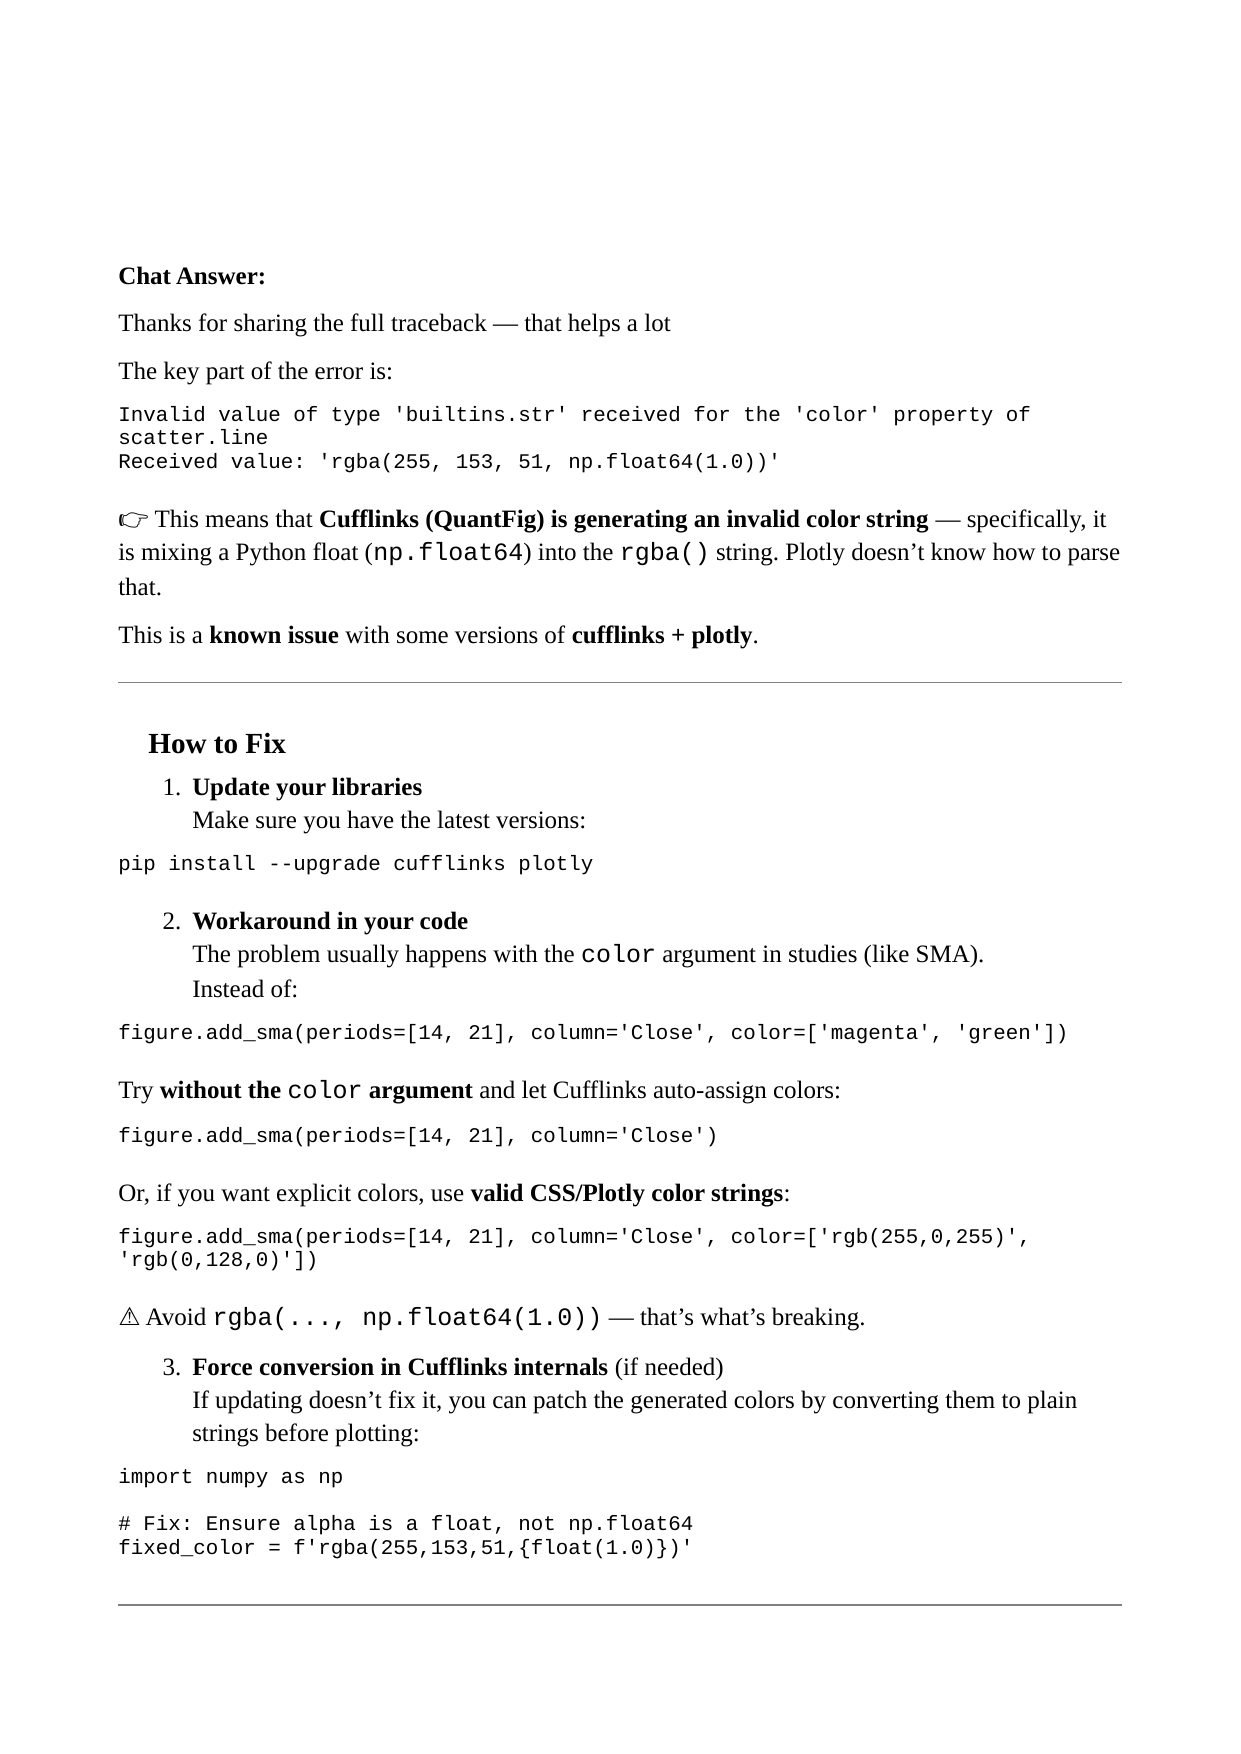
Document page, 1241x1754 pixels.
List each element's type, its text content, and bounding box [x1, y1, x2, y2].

text figure.add_sma(periods=[14, 21], column='Close', color=['magenta', 'green']) [118, 1022, 1122, 1046]
list Workaround in your code The problem usually happens with the color argument in studies (like SMA). Instead of: [162, 906, 1122, 1003]
text The key part of the error is: [118, 356, 1122, 385]
text # Fix: Ensure alpha is a float, not np.float64 [118, 1513, 1122, 1537]
text Chat Answer: [118, 261, 1122, 290]
text import numpy as np [118, 1466, 1122, 1490]
text Received value: 'rgba(255, 153, 51, np.float64(1.0))' [118, 451, 1122, 475]
subtitle 🔧 How to Fix [118, 726, 1122, 760]
text ⚠️ Avoid rgba(..., np.float64(1.0)) — that’s what’s breaking. [118, 1302, 1122, 1333]
text 👉 This means that Cufflinks (QuantFig) is generating an invalid color string — specifically, it is mixing a Python float (np.float64) into the rgba() string. Plotly doesn’t know how to parse that. [118, 504, 1122, 601]
text Thanks for sharing the full traceback — that helps a lot ✅ [118, 308, 1122, 337]
text pip install --upgrade cufflinks plotly [118, 853, 1122, 877]
text Invalid value of type 'builtins.str' received for the 'color' property of scatter.line [118, 404, 1122, 451]
text This is a known issue with some versions of cufflinks + plotly. [118, 620, 1122, 649]
list Update your libraries Make sure you have the latest versions: [162, 772, 1122, 834]
text Try without the color argument and let Cufflinks auto-assign colors: [118, 1075, 1122, 1106]
list Force conversion in Cufflinks internals (if needed) If updating doesn’t fix it, you can patch the generated colors by converting them to plain strings before plotting: [162, 1352, 1122, 1447]
text Or, if you want explicit colors, use valid CSS/Plotly color strings: [118, 1178, 1122, 1207]
text fixed_color = f'rgba(255,153,51,{float(1.0)})' [118, 1537, 1122, 1561]
text figure.add_sma(periods=[14, 21], column='Close', color=['rgb(255,0,255)', 'rgb(0,128,0)']) [118, 1226, 1122, 1273]
text figure.add_sma(periods=[14, 21], column='Close') [118, 1125, 1122, 1149]
